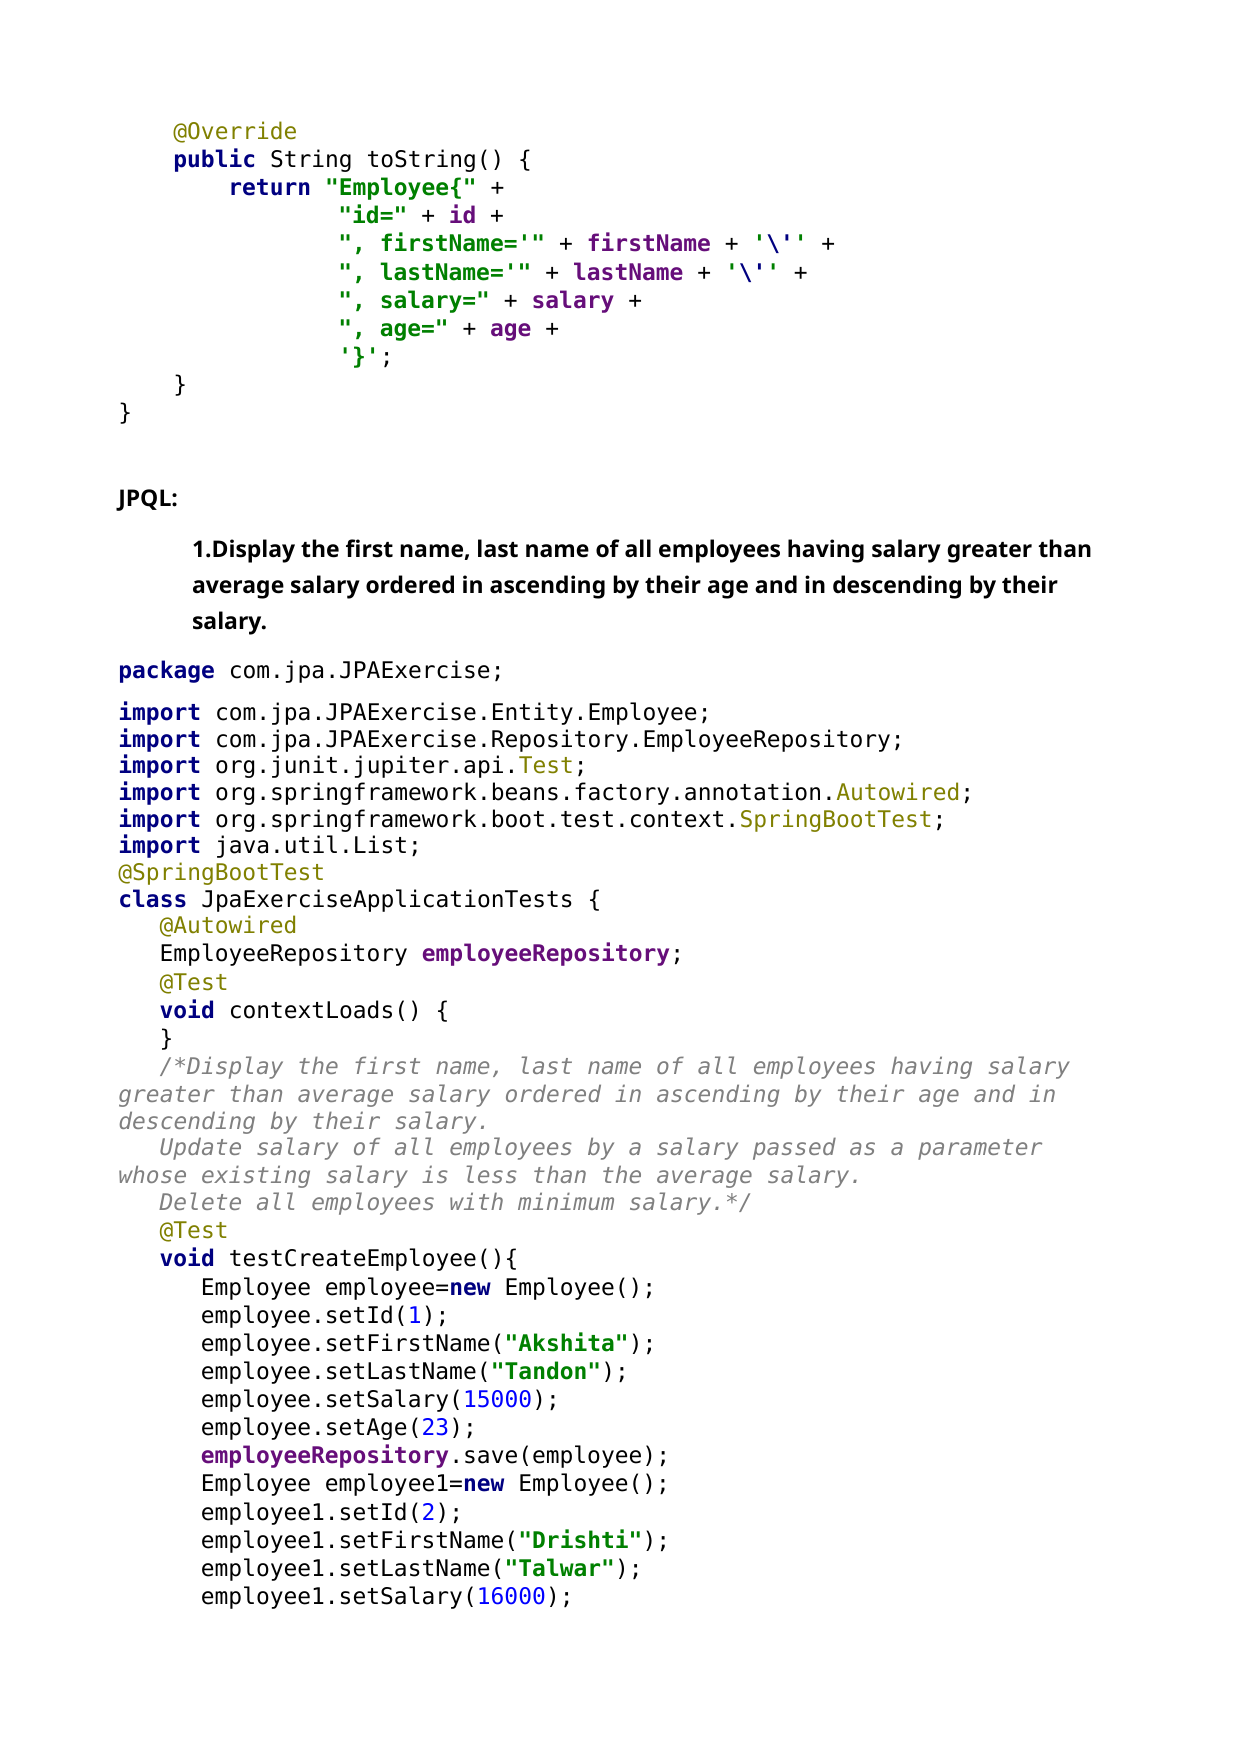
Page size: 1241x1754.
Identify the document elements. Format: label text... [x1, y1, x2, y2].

text import com.jpa.JPAExercise.Entity.Employee; [118, 699, 1122, 726]
text employee1.setLastName("Talwar"); [118, 1555, 1122, 1583]
text import com.jpa.JPAExercise.Repository.EmployeeRepository; [118, 726, 1122, 752]
text Delete all employees with minimum salary.*/ [118, 1189, 1122, 1217]
text Employee employee1=new Employee(); [118, 1471, 1122, 1499]
text import org.springframework.boot.test.context.SpringBootTest; [118, 806, 1122, 832]
text employee.setSalary(15000); [118, 1386, 1122, 1414]
text ", salary=" + salary + [118, 287, 1122, 315]
text EmployeeRepository employeeRepository; [118, 941, 1122, 969]
text JPQL: [118, 482, 1122, 513]
text public String toString() { [118, 146, 1122, 174]
text } [118, 399, 1122, 426]
text @Test [118, 969, 1122, 997]
text Employee employee=new Employee(); [118, 1274, 1122, 1302]
text ", firstName='" + firstName + '\'' + [118, 231, 1122, 259]
text employee.setLastName("Tandon"); [118, 1358, 1122, 1386]
list Display the first name, last name of all employees having salary greater than average salary ordered in ascending by their age and in descending by their salary. [118, 533, 1122, 637]
text Update salary of all employees by a salary passed as a parameter whose existing salary is less than the average salary. [118, 1134, 1122, 1189]
text "id=" + id + [118, 202, 1122, 231]
text } [118, 371, 1122, 399]
text ", age=" + age + [118, 315, 1122, 343]
text /*Display the first name, last name of all employees having salary greater than average salary ordered in ascending by their age and in descending by their salary. [118, 1053, 1122, 1134]
text class JpaExerciseApplicationTests { [118, 886, 1122, 912]
text employee.setAge(23); [118, 1414, 1122, 1442]
text @Autowired [118, 912, 1122, 941]
text } [118, 1025, 1122, 1053]
text @Override [118, 118, 1122, 146]
text employee.setId(1); [118, 1302, 1122, 1330]
text employeeRepository.save(employee); [118, 1442, 1122, 1471]
text ", lastName='" + lastName + '\'' + [118, 259, 1122, 287]
text import org.junit.jupiter.api.Test; [118, 752, 1122, 779]
text @SpringBootTest [118, 859, 1122, 886]
text import java.util.List; [118, 832, 1122, 859]
text '}'; [118, 343, 1122, 371]
text void contextLoads() { [118, 997, 1122, 1025]
text employee1.setId(2); [118, 1499, 1122, 1527]
text void testCreateEmployee(){ [118, 1246, 1122, 1274]
text employee1.setSalary(16000); [118, 1583, 1122, 1611]
text package com.jpa.JPAExercise; [118, 657, 1122, 683]
text @Test [118, 1217, 1122, 1246]
text employee1.setFirstName("Drishti"); [118, 1527, 1122, 1555]
text employee.setFirstName("Akshita"); [118, 1330, 1122, 1358]
text import org.springframework.beans.factory.annotation.Autowired; [118, 779, 1122, 806]
text return "Employee{" + [118, 174, 1122, 202]
